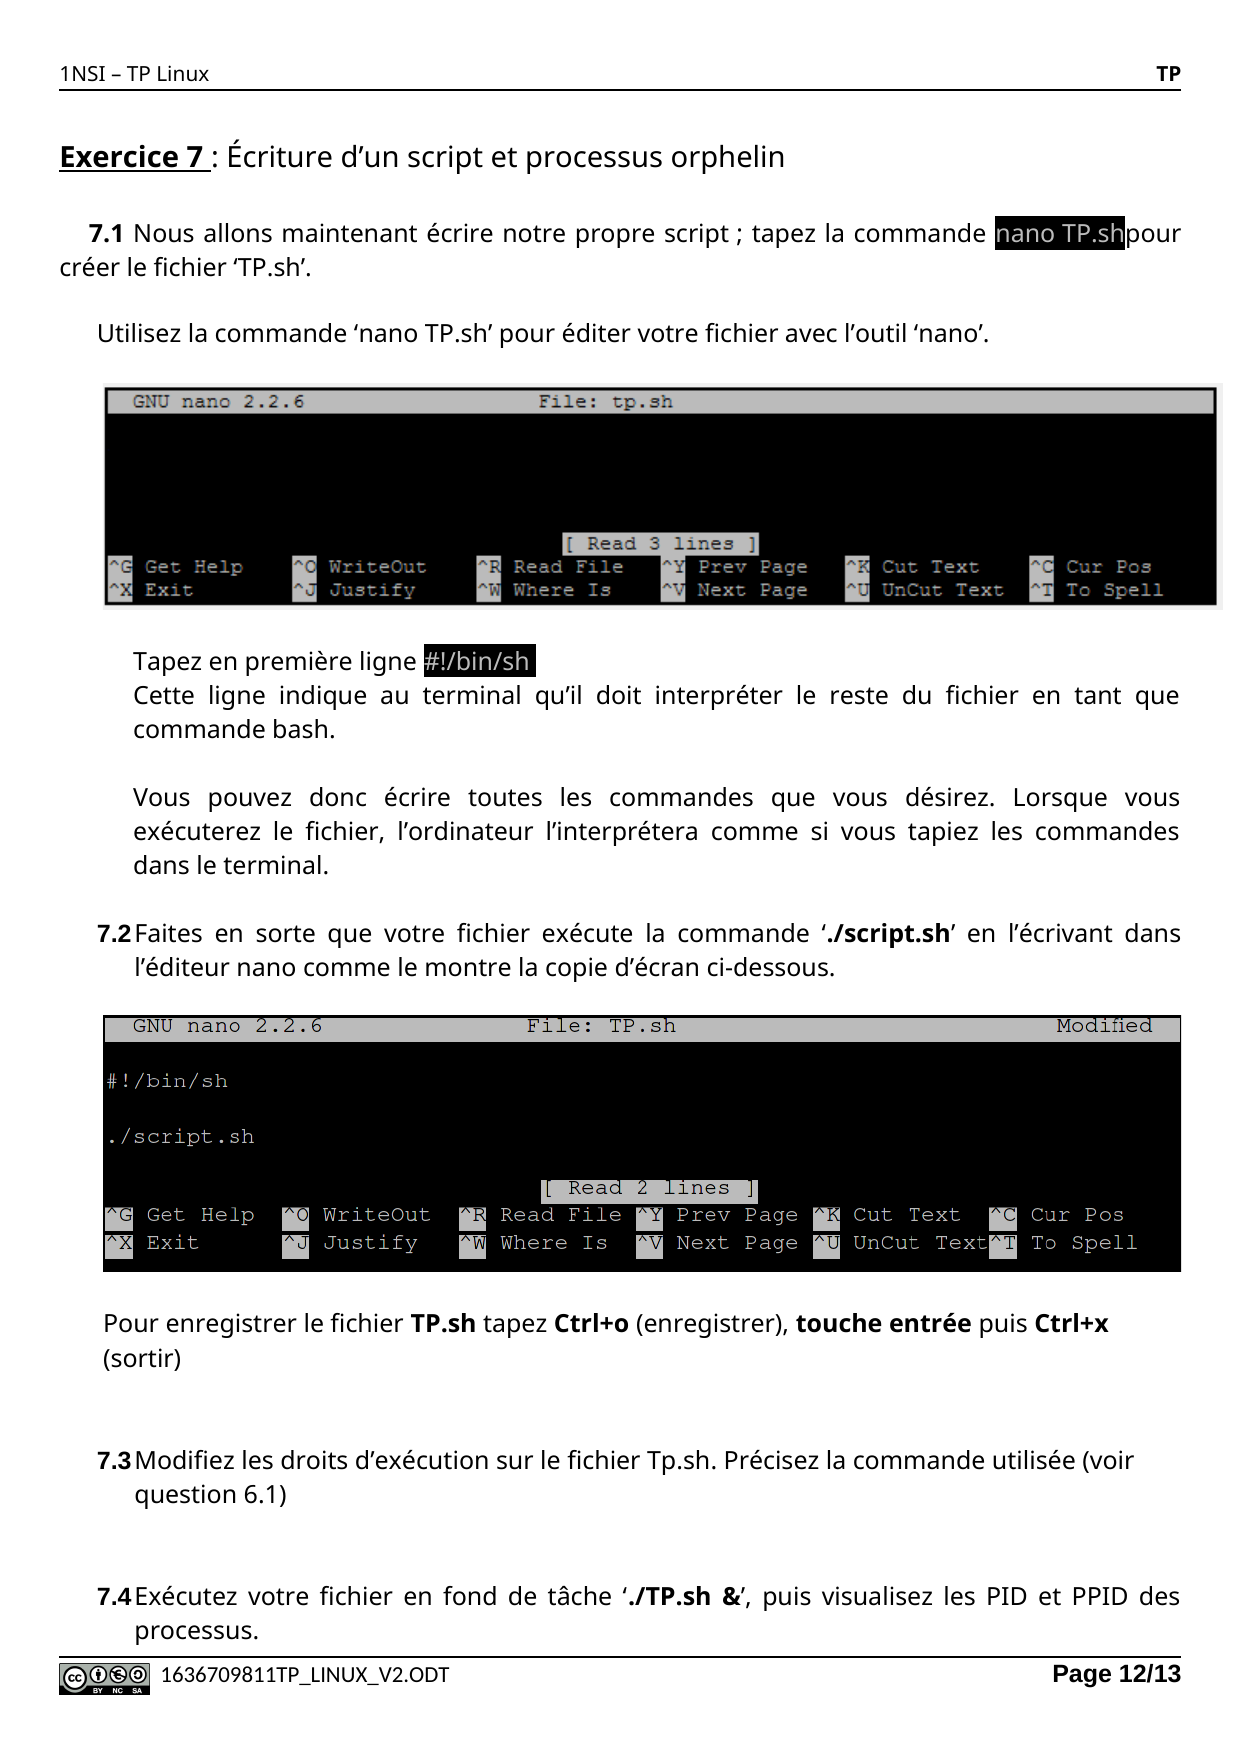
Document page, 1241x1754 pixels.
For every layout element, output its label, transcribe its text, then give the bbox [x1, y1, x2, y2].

text Tapez en première ligne #!/bin/sh [133, 643, 1181, 677]
picture [102, 1015, 1182, 1272]
list Pour enregistrer le fichier TP.sh tapez Ctrl+o (enregistrer), touche entrée puis Ctrl+x (sortir) [103, 1306, 1181, 1374]
picture [59, 1663, 150, 1695]
text Vous pouvez donc écrire toutes les commandes que vous désirez. Lorsque vous exécuterez le fichier, l’ordinateur l’interprétera comme si vous tapiez les commandes dans le terminal. [133, 780, 1181, 882]
picture [102, 383, 1223, 610]
list Exécutez votre fichier en fond de tâche ‘./TP.sh &’, puis visualisez les PID et PPID des processus. [97, 1579, 1181, 1647]
text Exercice 7 : Écriture d’un script et processus orphelin [59, 136, 1181, 176]
list Faites en sorte que votre fichier exécute la commande ‘./script.sh’ en l’écrivant dans l’éditeur nano comme le montre la copie d’écran ci-dessous. [97, 916, 1181, 984]
list Modifiez les droits d’exécution sur le fichier Tp.sh. Précisez la commande utilisée (voir question 6.1) [97, 1442, 1181, 1511]
text 7.1 Nous allons maintenant écrire notre propre script ; tapez la commande nano TP.shpour créer le fichier ‘TP.sh’. [59, 216, 1181, 284]
list Utilisez la commande ‘nano TP.sh’ pour éditer votre fichier avec l’outil ‘nano’. [97, 315, 1181, 349]
text Cette ligne indique au terminal qu’il doit interpréter le reste du fichier en tant que commande bash. [133, 677, 1181, 746]
